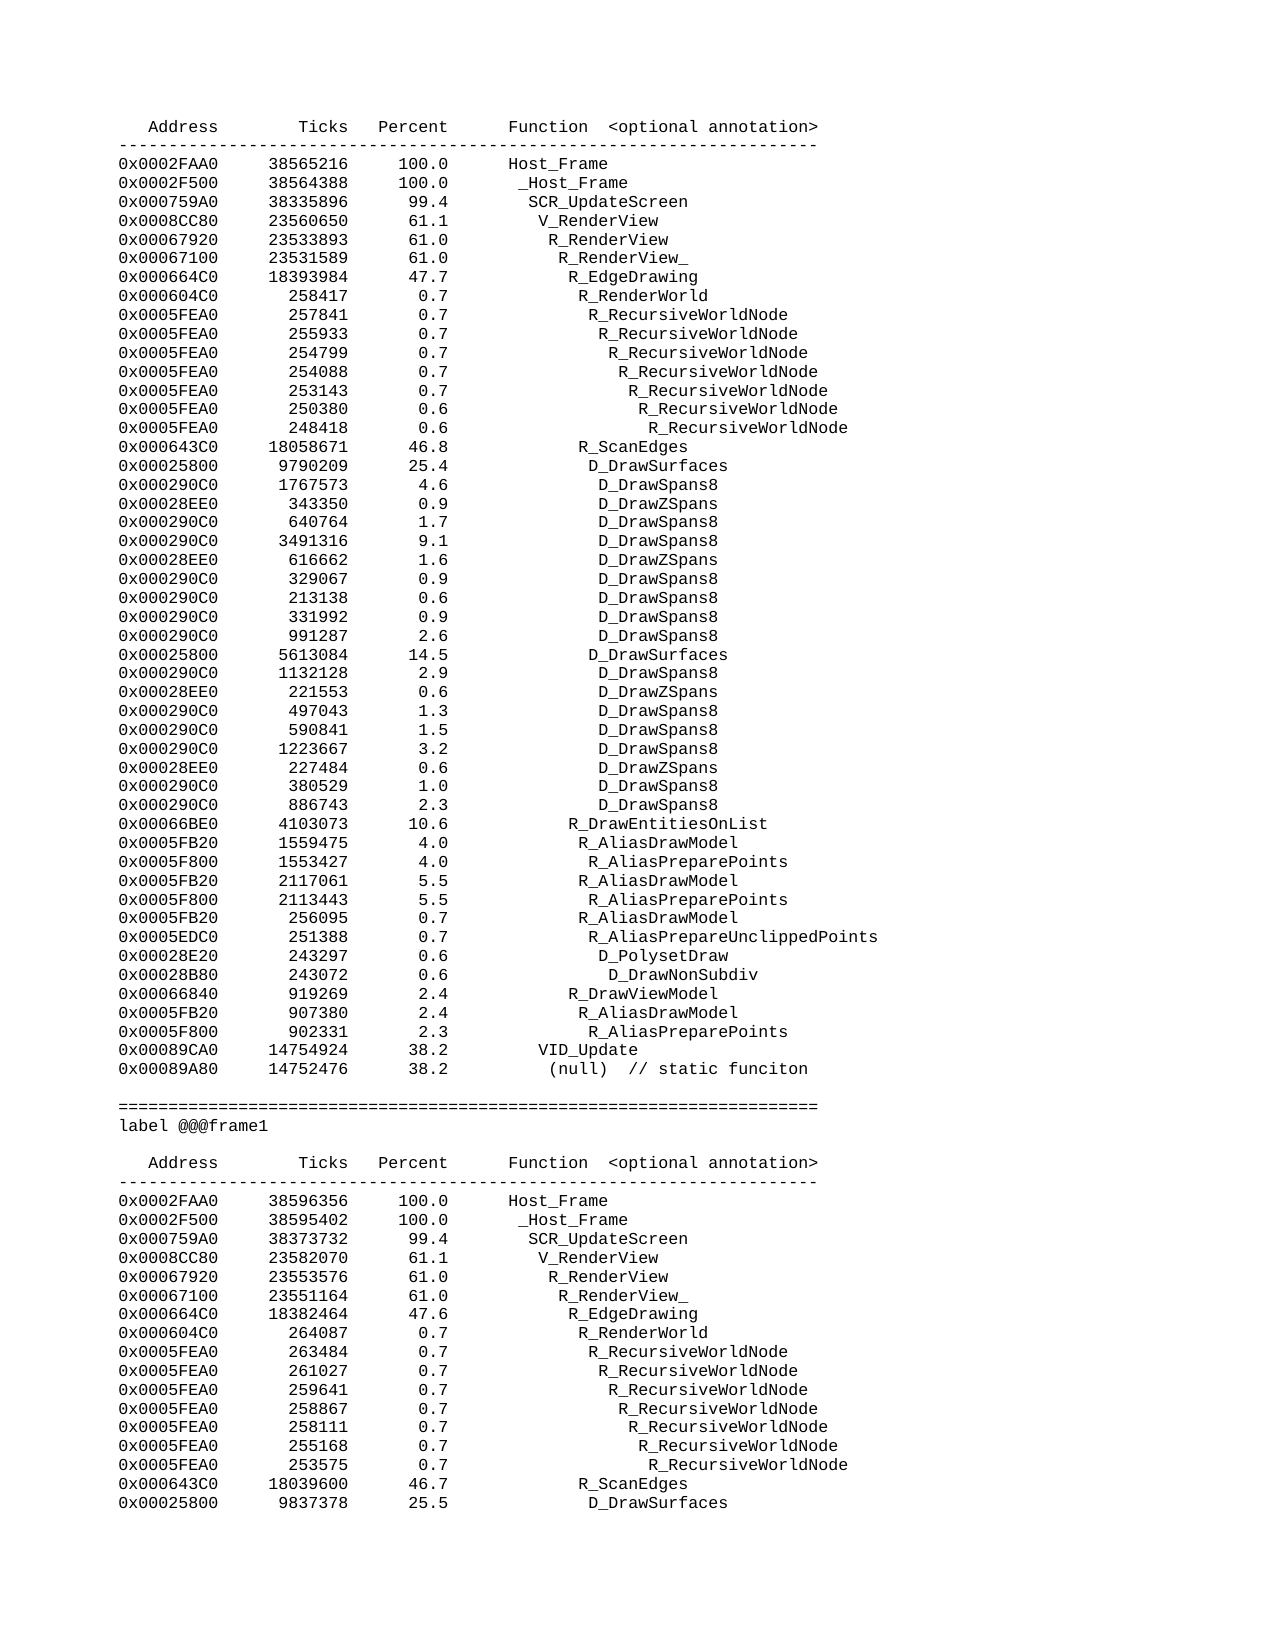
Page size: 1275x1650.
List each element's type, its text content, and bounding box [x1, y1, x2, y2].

text 0x0005FEA0 255168 0.7 R_RecursiveWorldNode [118, 1438, 1157, 1457]
text 0x00067100 23551164 61.0 R_RenderView_ [118, 1287, 1157, 1306]
text 0x0005FEA0 250380 0.6 R_RecursiveWorldNode [118, 401, 1157, 420]
text ---------------------------------------------------------------------- [118, 137, 1157, 156]
text 0x00028EE0 343350 0.9 D_DrawZSpans [118, 495, 1157, 514]
text 0x0002FAA0 38565216 100.0 Host_Frame [118, 156, 1157, 175]
text 0x00025800 9837378 25.5 D_DrawSurfaces [118, 1494, 1157, 1513]
text 0x000290C0 497043 1.3 D_DrawSpans8 [118, 703, 1157, 721]
text 0x00028EE0 221553 0.6 D_DrawZSpans [118, 684, 1157, 703]
text 0x0005FEA0 263484 0.7 R_RecursiveWorldNode [118, 1344, 1157, 1362]
text 0x00067100 23531589 61.0 R_RenderView_ [118, 250, 1157, 269]
text 0x000290C0 1767573 4.6 D_DrawSpans8 [118, 476, 1157, 495]
text 0x000604C0 258417 0.7 R_RenderWorld [118, 288, 1157, 307]
text 0x00028EE0 616662 1.6 D_DrawZSpans [118, 552, 1157, 571]
text 0x0005FB20 2117061 5.5 R_AliasDrawModel [118, 872, 1157, 891]
text 0x000604C0 264087 0.7 R_RenderWorld [118, 1325, 1157, 1344]
text ---------------------------------------------------------------------- [118, 1174, 1157, 1193]
text 0x0005FB20 1559475 4.0 R_AliasDrawModel [118, 834, 1157, 853]
text 0x00028B80 243072 0.6 D_DrawNonSubdiv [118, 967, 1157, 985]
text 0x00066BE0 4103073 10.6 R_DrawEntitiesOnList [118, 816, 1157, 834]
text 0x00089A80 14752476 38.2 (null) // static funciton [118, 1061, 1157, 1080]
text 0x000759A0 38335896 99.4 SCR_UpdateScreen [118, 193, 1157, 212]
text 0x00025800 9790209 25.4 D_DrawSurfaces [118, 457, 1157, 476]
text 0x0008CC80 23582070 61.1 V_RenderView [118, 1249, 1157, 1268]
text 0x0005F800 1553427 4.0 R_AliasPreparePoints [118, 853, 1157, 872]
text 0x000643C0 18058671 46.8 R_ScanEdges [118, 439, 1157, 457]
text 0x00066840 919269 2.4 R_DrawViewModel [118, 985, 1157, 1004]
text ====================================================================== [118, 1098, 1157, 1117]
text 0x000290C0 1132128 2.9 D_DrawSpans8 [118, 665, 1157, 684]
text 0x0005FEA0 254088 0.7 R_RecursiveWorldNode [118, 363, 1157, 382]
text 0x0005FB20 256095 0.7 R_AliasDrawModel [118, 910, 1157, 929]
text 0x000290C0 590841 1.5 D_DrawSpans8 [118, 721, 1157, 740]
text 0x000290C0 1223667 3.2 D_DrawSpans8 [118, 740, 1157, 759]
text 0x0005EDC0 251388 0.7 R_AliasPrepareUnclippedPoints [118, 929, 1157, 948]
text 0x00028E20 243297 0.6 D_PolysetDraw [118, 948, 1157, 967]
text 0x000290C0 886743 2.3 D_DrawSpans8 [118, 797, 1157, 816]
text 0x000290C0 991287 2.6 D_DrawSpans8 [118, 627, 1157, 646]
text 0x000290C0 380529 1.0 D_DrawSpans8 [118, 778, 1157, 797]
text 0x000664C0 18393984 47.7 R_EdgeDrawing [118, 269, 1157, 288]
text 0x000290C0 3491316 9.1 D_DrawSpans8 [118, 533, 1157, 552]
text 0x000664C0 18382464 47.6 R_EdgeDrawing [118, 1306, 1157, 1325]
text Address Ticks Percent Function <optional annotation> [118, 118, 1157, 137]
text 0x0005F800 2113443 5.5 R_AliasPreparePoints [118, 891, 1157, 910]
text 0x000290C0 331992 0.9 D_DrawSpans8 [118, 608, 1157, 627]
text 0x000290C0 213138 0.6 D_DrawSpans8 [118, 589, 1157, 608]
text 0x0002F500 38595402 100.0 _Host_Frame [118, 1212, 1157, 1231]
text 0x0005FEA0 258867 0.7 R_RecursiveWorldNode [118, 1400, 1157, 1419]
text 0x0005FB20 907380 2.4 R_AliasDrawModel [118, 1004, 1157, 1023]
text 0x00067920 23533893 61.0 R_RenderView [118, 231, 1157, 250]
text 0x0005FEA0 253575 0.7 R_RecursiveWorldNode [118, 1457, 1157, 1476]
text 0x00025800 5613084 14.5 D_DrawSurfaces [118, 646, 1157, 665]
text 0x0005FEA0 258111 0.7 R_RecursiveWorldNode [118, 1419, 1157, 1438]
text 0x0008CC80 23560650 61.1 V_RenderView [118, 212, 1157, 231]
text 0x000290C0 640764 1.7 D_DrawSpans8 [118, 514, 1157, 533]
text 0x000290C0 329067 0.9 D_DrawSpans8 [118, 571, 1157, 589]
text 0x00089CA0 14754924 38.2 VID_Update [118, 1042, 1157, 1061]
text 0x0005FEA0 248418 0.6 R_RecursiveWorldNode [118, 420, 1157, 439]
text 0x0005FEA0 253143 0.7 R_RecursiveWorldNode [118, 382, 1157, 401]
text 0x0005FEA0 254799 0.7 R_RecursiveWorldNode [118, 344, 1157, 363]
text 0x00028EE0 227484 0.6 D_DrawZSpans [118, 759, 1157, 778]
text label @@@frame1 [118, 1117, 1157, 1136]
text 0x0005FEA0 255933 0.7 R_RecursiveWorldNode [118, 326, 1157, 344]
text 0x0002F500 38564388 100.0 _Host_Frame [118, 175, 1157, 193]
text 0x0005F800 902331 2.3 R_AliasPreparePoints [118, 1023, 1157, 1042]
text 0x0005FEA0 259641 0.7 R_RecursiveWorldNode [118, 1381, 1157, 1400]
text 0x0002FAA0 38596356 100.0 Host_Frame [118, 1193, 1157, 1212]
text 0x000643C0 18039600 46.7 R_ScanEdges [118, 1476, 1157, 1494]
text 0x000759A0 38373732 99.4 SCR_UpdateScreen [118, 1231, 1157, 1249]
text Address Ticks Percent Function <optional annotation> [118, 1155, 1157, 1174]
text 0x0005FEA0 257841 0.7 R_RecursiveWorldNode [118, 307, 1157, 326]
text 0x00067920 23553576 61.0 R_RenderView [118, 1268, 1157, 1287]
text 0x0005FEA0 261027 0.7 R_RecursiveWorldNode [118, 1362, 1157, 1381]
